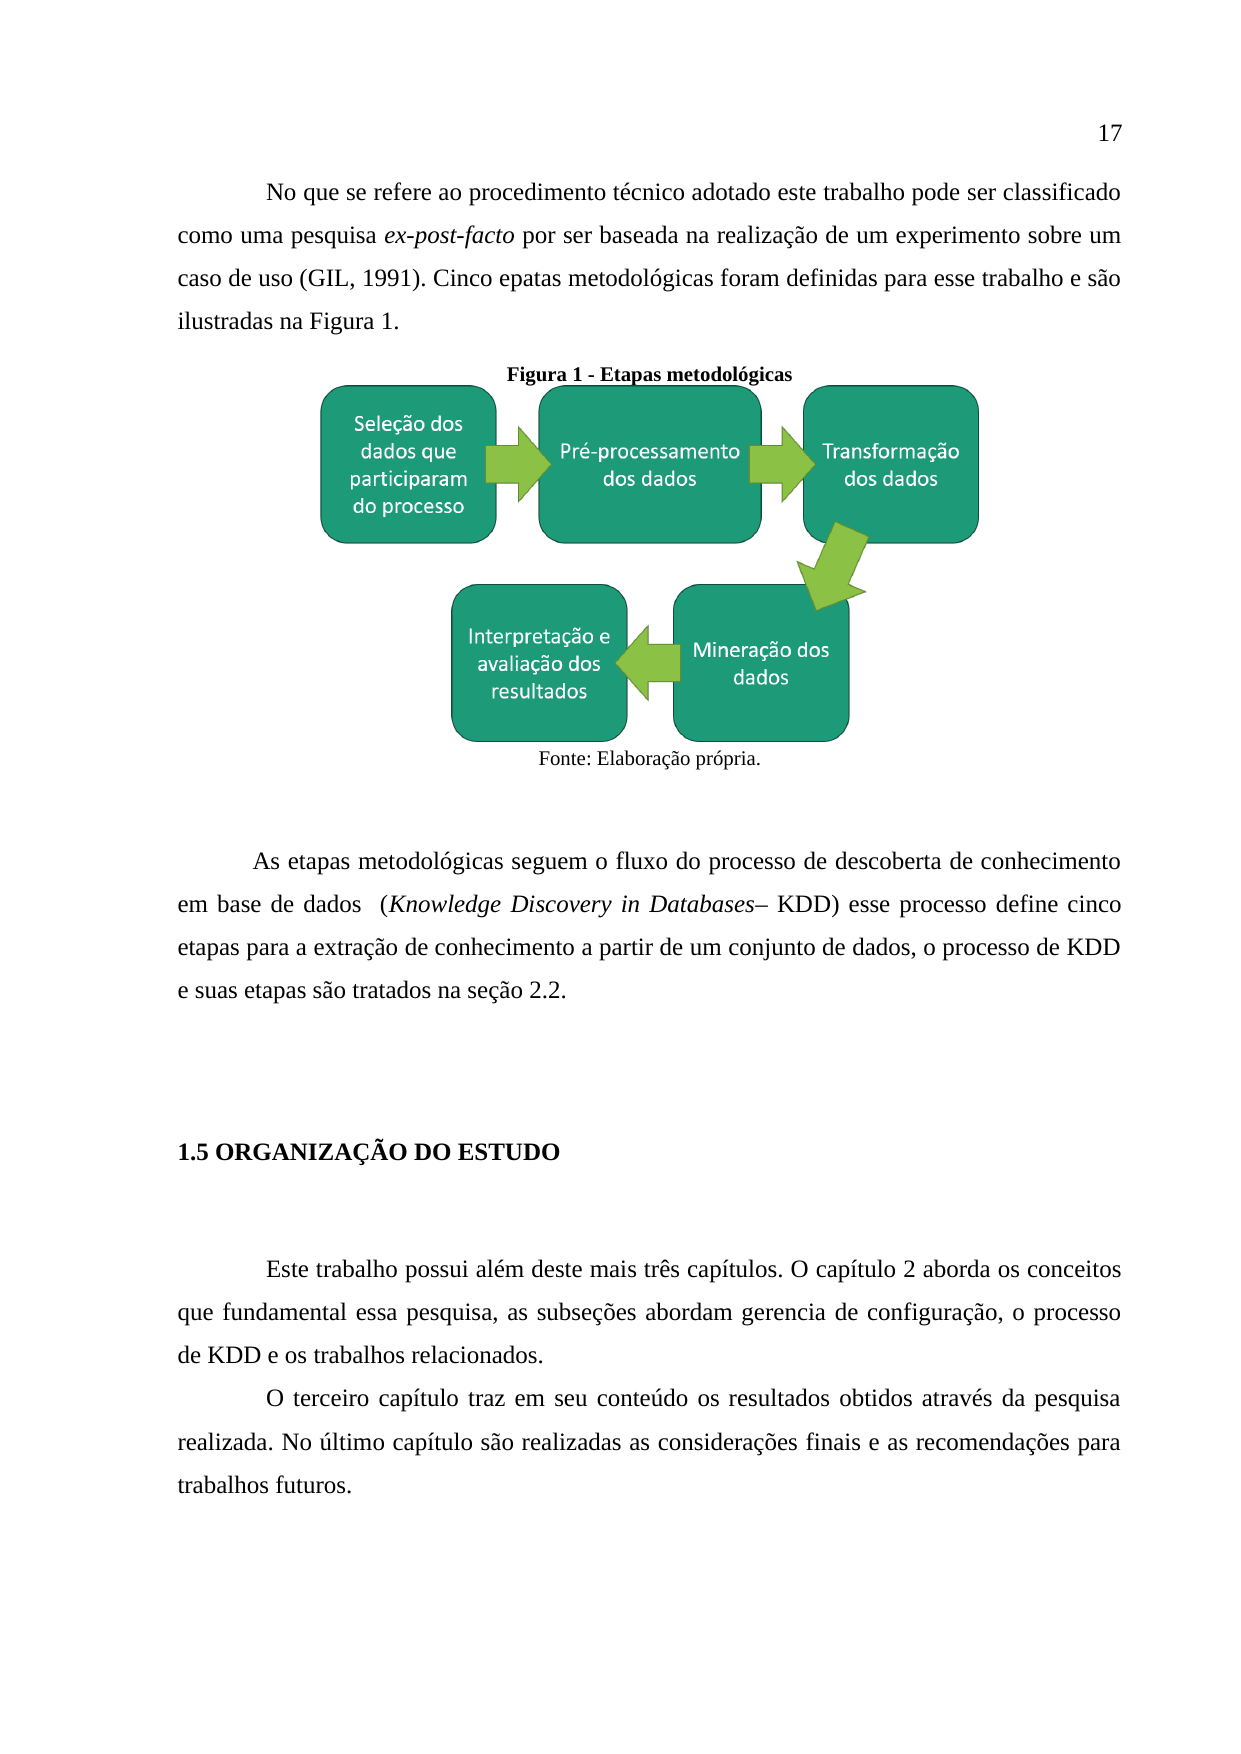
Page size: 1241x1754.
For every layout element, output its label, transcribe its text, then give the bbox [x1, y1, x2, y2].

text O terceiro capítulo traz em seu conteúdo os resultados obtidos através da pesquisa realizada. No último capítulo são realizadas as considerações finais e as recomendações para trabalhos futuros. [177, 1383, 1122, 1498]
picture [320, 385, 979, 742]
text As etapas metodológicas seguem o fluxo do processo de descoberta de conhecimento em base de dados (Knowledge Discovery in Databases– KDD) esse processo define cinco etapas para a extração de conhecimento a partir de um conjunto de dados, o processo de KDD e suas etapas são tratados na seção 2.2. [177, 846, 1122, 1004]
text Figura 1 - Etapas metodológicas [320, 361, 979, 385]
text 1.5 Organização do estudo [177, 1137, 1122, 1166]
text [320, 770, 979, 777]
text Fonte: Elaboração própria. [320, 742, 979, 770]
text Este trabalho possui além deste mais três capítulos. O capítulo 2 aborda os conceitos que fundamental essa pesquisa, as subseções abordam gerencia de configuração, o processo de KDD e os trabalhos relacionados. [177, 1254, 1122, 1369]
text No que se refere ao procedimento técnico adotado este trabalho pode ser classificado como uma pesquisa ex-post-facto por ser baseada na realização de um experimento sobre um caso de uso (GIL, 1991). Cinco epatas metodológicas foram definidas para esse trabalho e são ilustradas na Figura Figura 1. [177, 177, 1122, 335]
